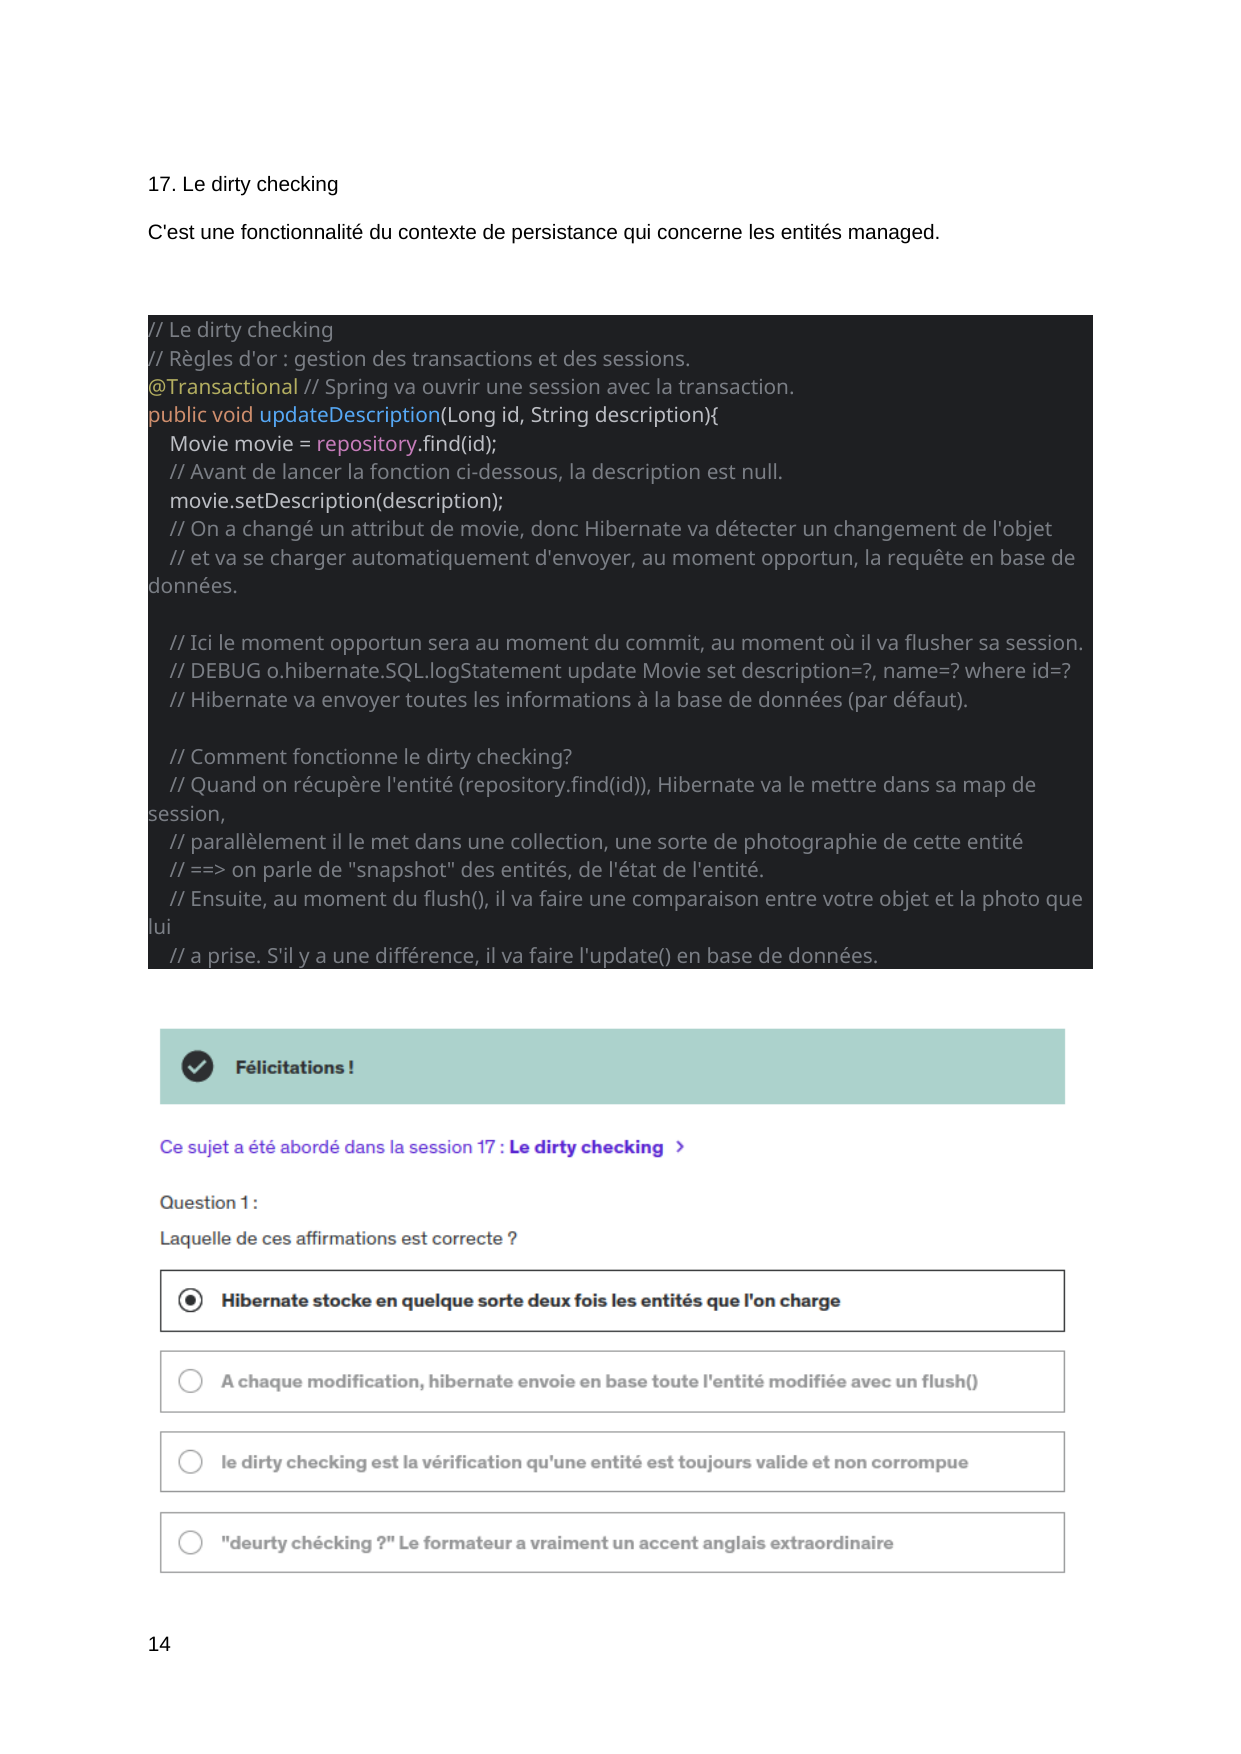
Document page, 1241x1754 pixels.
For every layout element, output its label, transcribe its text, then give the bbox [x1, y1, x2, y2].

text 17. Le dirty checking [148, 172, 1093, 196]
picture [147, 1017, 1093, 1589]
text // Le dirty checking // Règles d'or : gestion des transactions et des sessions. @Transactional // Spring va ouvrir une session avec la transaction. public void updateDescription(Long id, String description){ Movie movie = repository.find(id); // Avant de lancer la fonction ci-dessous, la description est null. movie.setDescription(description); // On a changé un attribut de movie, donc Hibernate va détecter un changement de l'objet // et va se charger automatiquement d'envoyer, au moment opportun, la requête en base de données. // Ici le moment opportun sera au moment du commit, au moment où il va flusher sa session. // DEBUG o.hibernate.SQL.logStatement update Movie set description=?, name=? where id=? // Hibernate va envoyer toutes les informations à la base de données (par défaut). // Comment fonctionne le dirty checking? // Quand on récupère l'entité (repository.find(id)), Hibernate va le mettre dans sa map de session, // parallèlement il le met dans une collection, une sorte de photographie de cette entité // ==> on parle de "snapshot" des entités, de l'état de l'entité. // Ensuite, au moment du flush(), il va faire une comparaison entre votre objet et la photo que lui // a prise. S'il y a une différence, il va faire l'update() en base de données. [148, 315, 1093, 969]
text C'est une fonctionnalité du contexte de persistance qui concerne les entités managed. [148, 219, 1093, 243]
